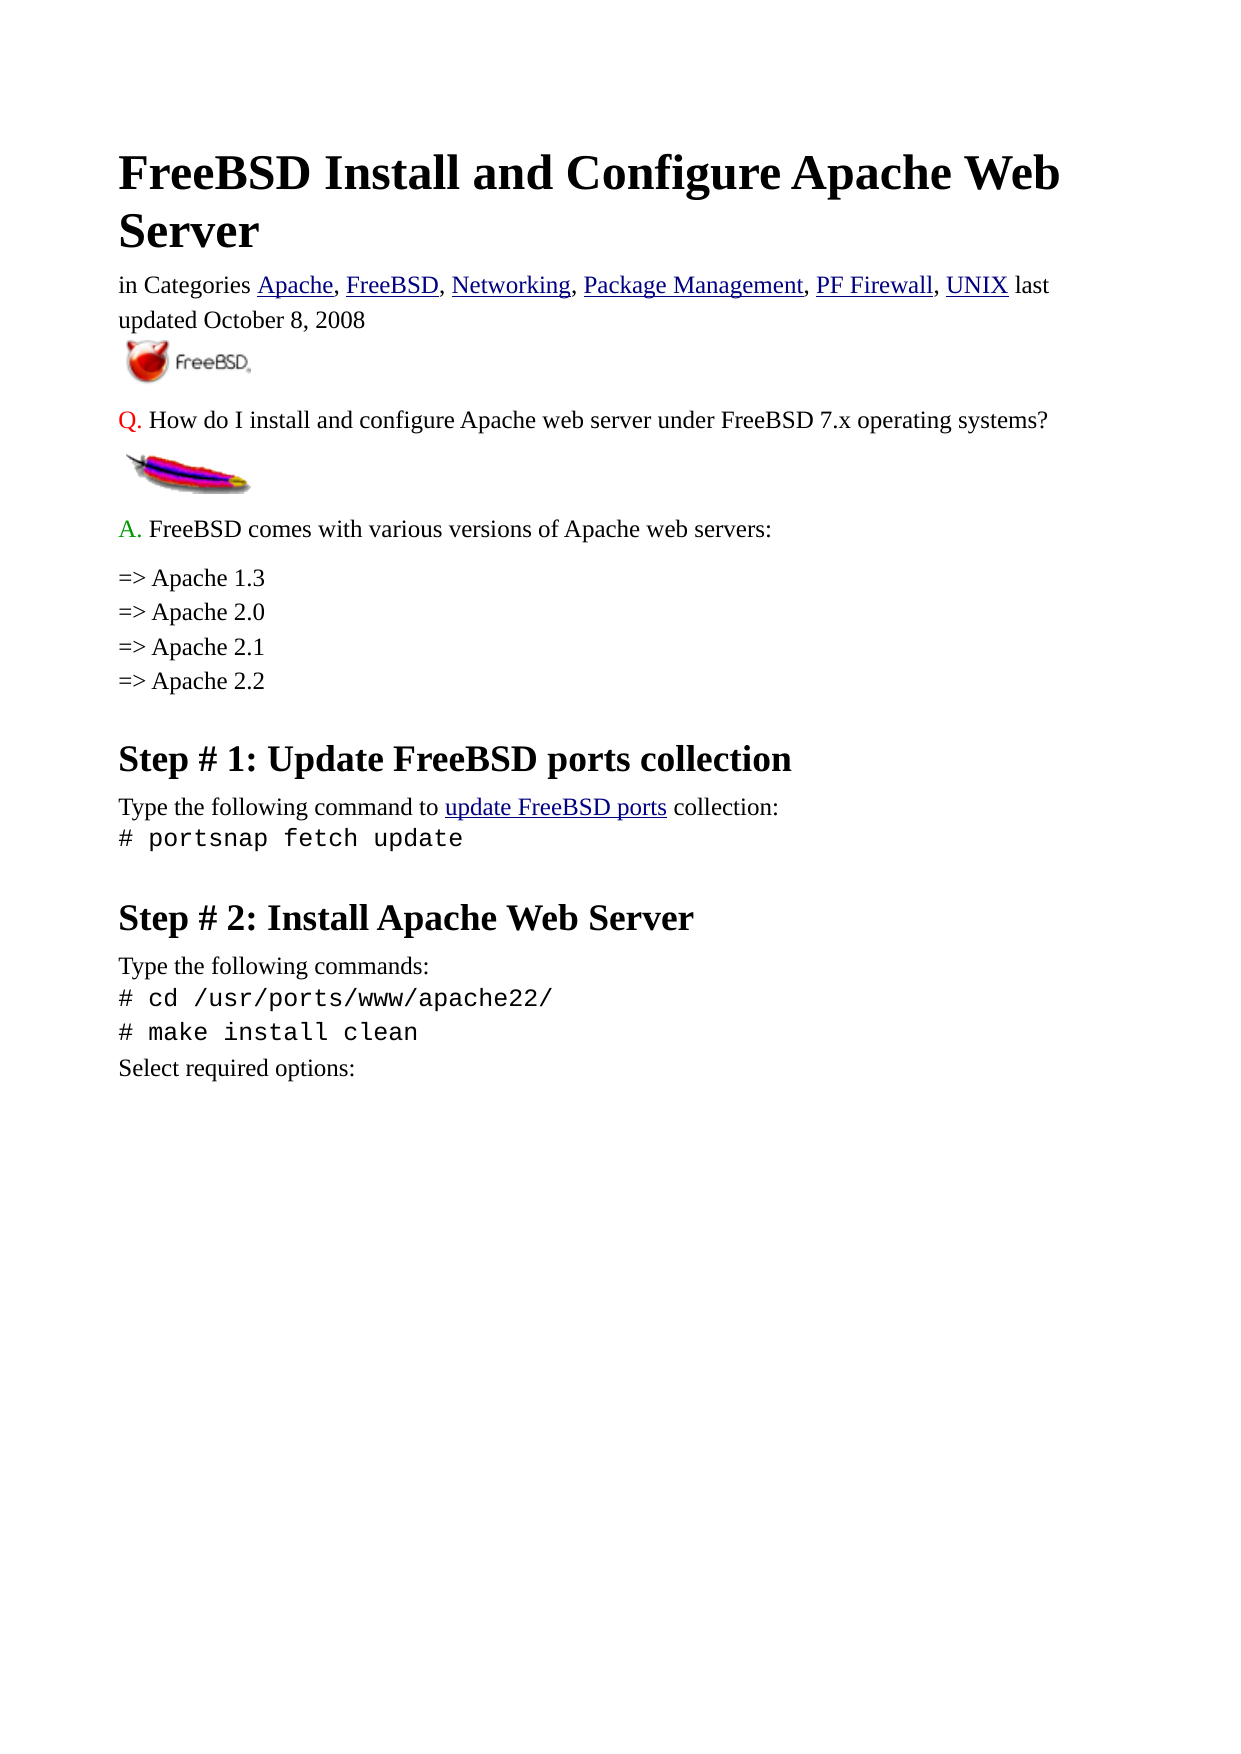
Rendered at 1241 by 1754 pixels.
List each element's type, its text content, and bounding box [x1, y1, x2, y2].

text => Apache 1.3 => Apache 2.0 => Apache 2.1 => Apache 2.2 [118, 563, 1122, 695]
text A. FreeBSD comes with various versions of Apache web servers: [118, 514, 1122, 542]
picture [126, 454, 251, 494]
text in Categories Apache, FreeBSD, Networking, Package Management, PF Firewall, UNIX last updated October 8, 2008 [118, 271, 1122, 334]
picture [126, 339, 251, 385]
subtitle Step # 2: Install Apache Web Server [118, 895, 1122, 938]
subtitle FreeBSD Install and Configure Apache Web Server [118, 143, 1122, 258]
text Q. How do I install and configure Apache web server under FreeBSD 7.x operating systems? [118, 405, 1122, 434]
subtitle Step # 1: Update FreeBSD ports collection [118, 736, 1122, 779]
text Type the following command to update FreeBSD ports collection: # portsnap fetch update [118, 792, 1122, 854]
text Type the following commands: # cd /usr/ports/www/apache22/ # make install clean Select required options: [118, 951, 1122, 1082]
